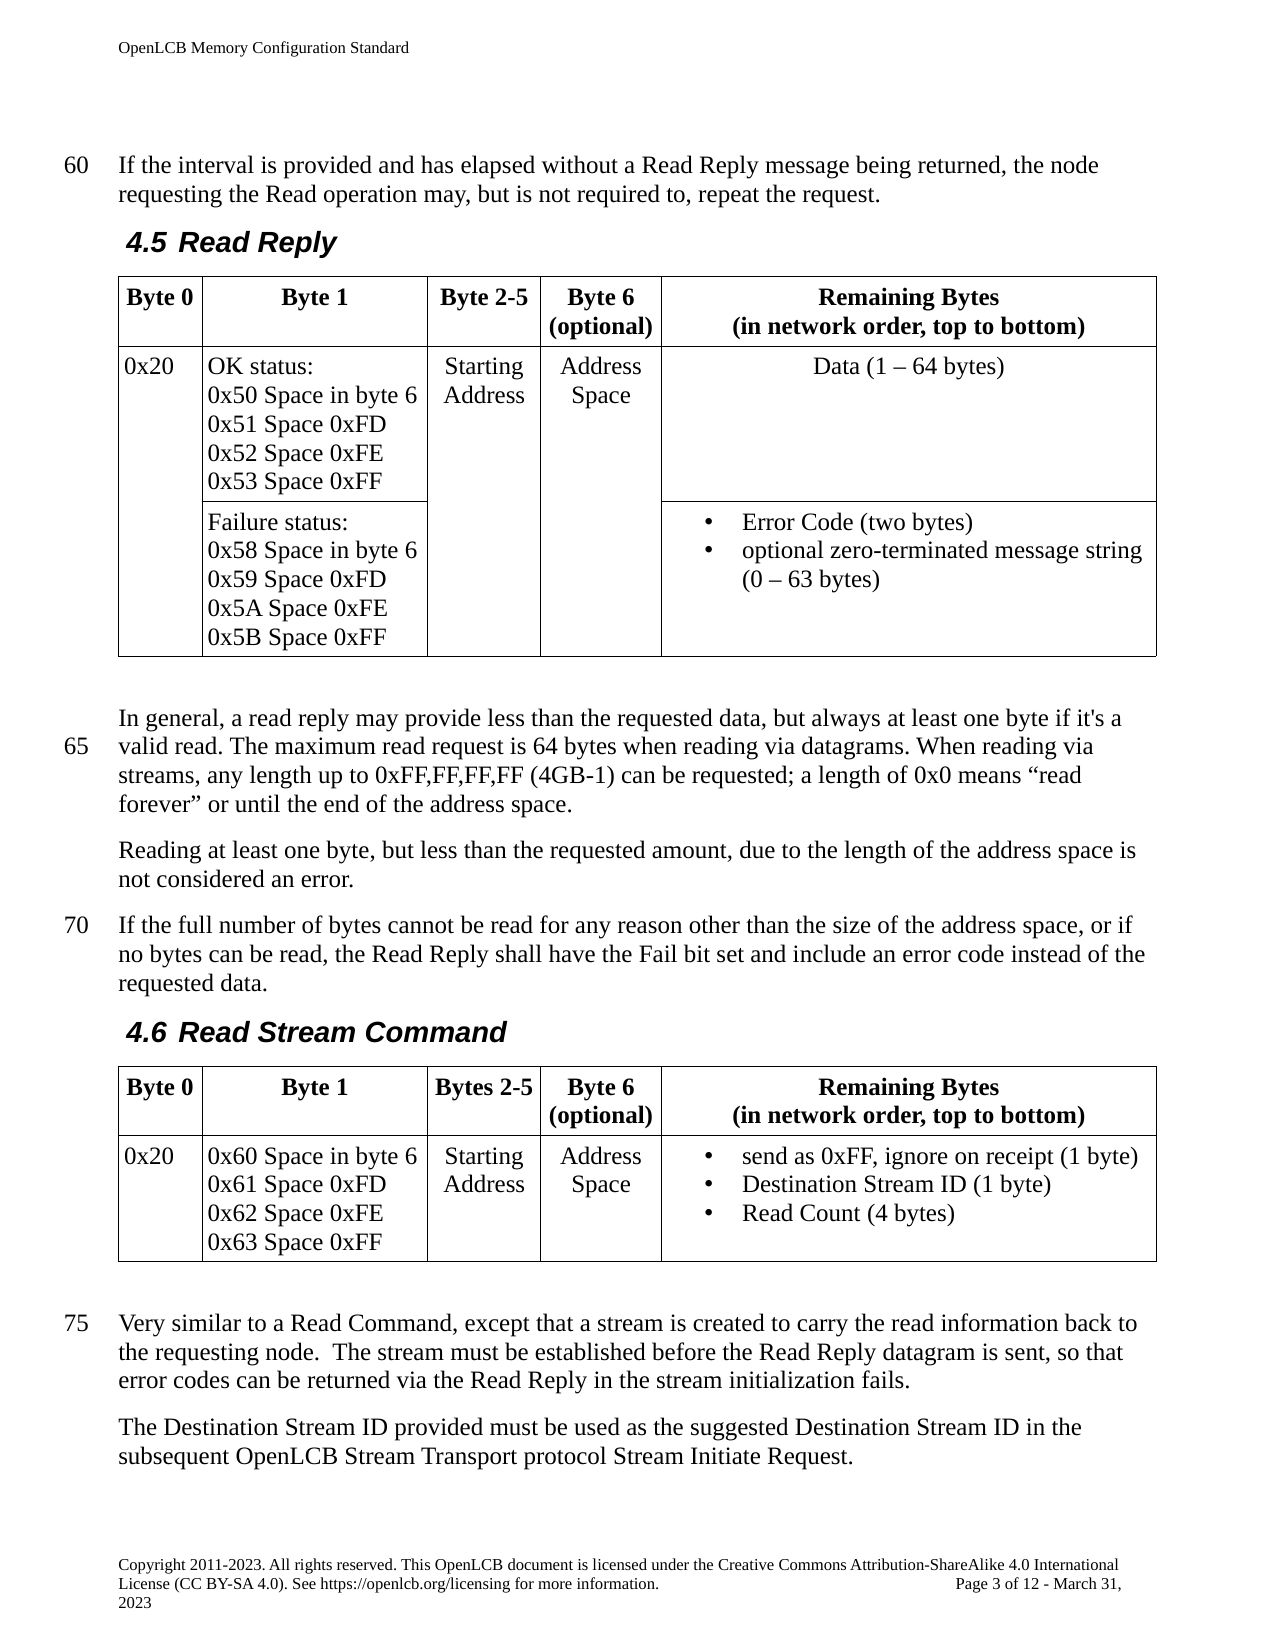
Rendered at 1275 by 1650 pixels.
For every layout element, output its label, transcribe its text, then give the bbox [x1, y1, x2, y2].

table_cell Address Space [541, 347, 661, 656]
table_header Byte 1 [203, 277, 427, 346]
subtitle Read Stream Command [118, 1014, 1157, 1048]
table_header Byte 2-5 [428, 277, 540, 346]
table_header Byte 6 (optional) [541, 1067, 661, 1135]
table_header Byte 6 (optional) [541, 277, 661, 346]
table_cell Starting Address [428, 1136, 540, 1261]
table_cell 0x20 [119, 1136, 202, 1261]
text Reading at least one byte, but less than the requested amount, due to the length of the address space is not considered an error. [118, 835, 1157, 893]
table_cell Starting Address [428, 347, 540, 656]
text If the full number of bytes cannot be read for any reason other than the size of the address space, or if no bytes can be read, the Read Reply shall have the Fail bit set and include an error code instead of the requested data. [118, 911, 1157, 997]
subtitle Read Reply [118, 225, 1157, 259]
table_cell send as 0xFF, ignore on receipt (1 byte) Destination Stream ID (1 byte) Read Count (4 bytes) [662, 1136, 1156, 1261]
text Very similar to a Read Command, except that a stream is created to carry the read information back to the requesting node. The stream must be established before the Read Reply datagram is sent, so that error codes can be returned via the Read Reply in the stream initialization fails. [118, 1308, 1157, 1394]
table_cell OK status: 0x50 Space in byte 6 0x51 Space 0xFD 0x52 Space 0xFE 0x53 Space 0xFF [203, 347, 427, 501]
table_cell Failure status: 0x58 Space in byte 6 0x59 Space 0xFD 0x5A Space 0xFE 0x5B Space 0xFF [203, 502, 427, 656]
table_header Remaining Bytes (in network order, top to bottom) [662, 277, 1156, 346]
table_header Remaining Bytes (in network order, top to bottom) [662, 1067, 1156, 1135]
table_cell 0x60 Space in byte 6 0x61 Space 0xFD 0x62 Space 0xFE 0x63 Space 0xFF [203, 1136, 427, 1261]
table_header Byte 0 [119, 1067, 202, 1135]
table_cell Address Space [541, 1136, 661, 1261]
text If the interval is provided and has elapsed without a Read Reply message being returned, the node requesting the Read operation may, but is not required to, repeat the request. [118, 150, 1157, 207]
table_header Byte 1 [203, 1067, 427, 1135]
text In general, a read reply may provide less than the requested data, but always at least one byte if it's a valid read. The maximum read request is 64 bytes when reading via datagrams. When reading via streams, any length up to 0xFF,FF,FF,FF (4GB-1) can be requested; a length of 0x0 means “read forever” or until the end of the address space. [118, 703, 1157, 818]
table_header Bytes 2-5 [428, 1067, 540, 1135]
table_cell Data (1 – 64 bytes) [662, 347, 1156, 501]
table_cell 0x20 [119, 347, 202, 656]
table_header Byte 0 [119, 277, 202, 346]
text The Destination Stream ID provided must be used as the suggested Destination Stream ID in the subsequent OpenLCB Stream Transport protocol Stream Initiate Request. [118, 1412, 1157, 1469]
table_cell Error Code (two bytes) optional zero-terminated message string (0 – 63 bytes) [662, 502, 1156, 656]
